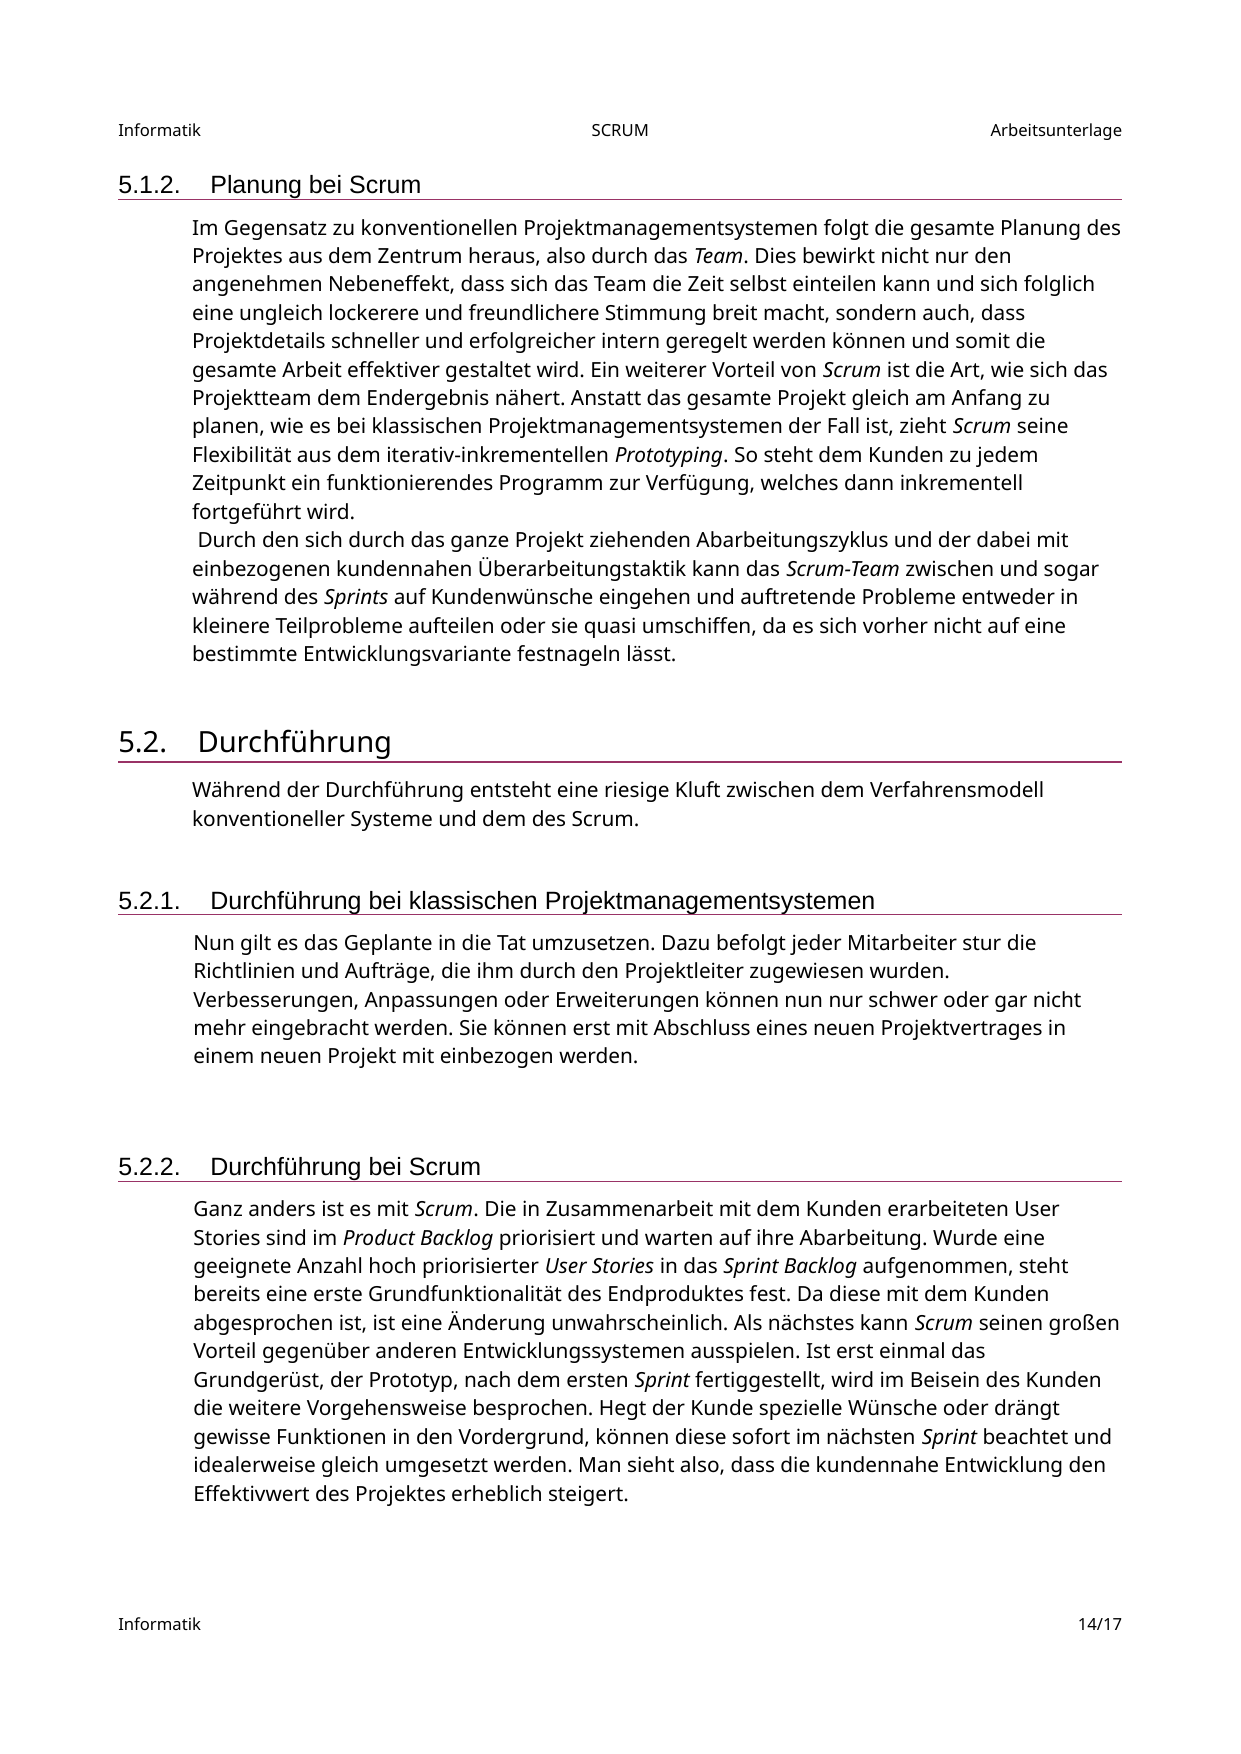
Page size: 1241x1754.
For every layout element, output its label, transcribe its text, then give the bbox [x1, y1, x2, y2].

text Während der Durchführung entsteht eine riesige Kluft zwischen dem Verfahrensmodell konventioneller Systeme und dem des Scrum. [192, 775, 1122, 832]
subtitle Planung bei Scrum [118, 170, 1122, 199]
text Ganz anders ist es mit Scrum. Die in Zusammenarbeit mit dem Kunden erarbeiteten User Stories sind im Product Backlog priorisiert und warten auf ihre Abarbeitung. Wurde eine geeignete Anzahl hoch priorisierter User Stories in das Sprint Backlog aufgenommen, steht bereits eine erste Grundfunktionalität des Endproduktes fest. Da diese mit dem Kunden abgesprochen ist, ist eine Änderung unwahrscheinlich. Als nächstes kann Scrum seinen großen Vorteil gegenüber anderen Entwicklungssystemen ausspielen. Ist erst einmal das Grundgerüst, der Prototyp, nach dem ersten Sprint fertiggestellt, wird im Beisein des Kunden die weitere Vorgehensweise besprochen. Hegt der Kunde spezielle Wünsche oder drängt gewisse Funktionen in den Vordergrund, können diese sofort im nächsten Sprint beachtet und idealerweise gleich umgesetzt werden. Man sieht also, dass die kundennahe Entwicklung den Effektivwert des Projektes erheblich steigert. [193, 1194, 1122, 1507]
subtitle Durchführung [118, 721, 1122, 761]
text Durch den sich durch das ganze Projekt ziehenden Abarbeitungszyklus und der dabei mit einbezogenen kundennahen Überarbeitungstaktik kann das Scrum-Team zwischen und sogar während des Sprints auf Kundenwünsche eingehen und auftretende Probleme entweder in kleinere Teilprobleme aufteilen oder sie quasi umschiffen, da es sich vorher nicht auf eine bestimmte Entwicklungsvariante festnageln lässt. [192, 525, 1122, 668]
text Im Gegensatz zu konventionellen Projektmanagementsystemen folgt die gesamte Planung des Projektes aus dem Zentrum heraus, also durch das Team. Dies bewirkt nicht nur den angenehmen Nebeneffekt, dass sich das Team die Zeit selbst einteilen kann und sich folglich eine ungleich lockerere und freundlichere Stimmung breit macht, sondern auch, dass Projektdetails schneller und erfolgreicher intern geregelt werden können und somit die gesamte Arbeit effektiver gestaltet wird. Ein weiterer Vorteil von Scrum ist die Art, wie sich das Projektteam dem Endergebnis nähert. Anstatt das gesamte Projekt gleich am Anfang zu planen, wie es bei klassischen Projektmanagementsystemen der Fall ist, zieht Scrum seine Flexibilität aus dem iterativ-inkrementellen Prototyping. So steht dem Kunden zu jedem Zeitpunkt ein funktionierendes Programm zur Verfügung, welches dann inkrementell fortgeführt wird. [192, 213, 1122, 525]
subtitle Durchführung bei Scrum [118, 1152, 1122, 1181]
text Nun gilt es das Geplante in die Tat umzusetzen. Dazu befolgt jeder Mitarbeiter stur die Richtlinien und Aufträge, die ihm durch den Projektleiter zugewiesen wurden. Verbesserungen, Anpassungen oder Erweiterungen können nun nur schwer oder gar nicht mehr eingebracht werden. Sie können erst mit Abschluss eines neuen Projektvertrages in einem neuen Projekt mit einbezogen werden. [193, 928, 1122, 1070]
subtitle Durchführung bei klassischen Projektmanagementsystemen [118, 886, 1122, 914]
